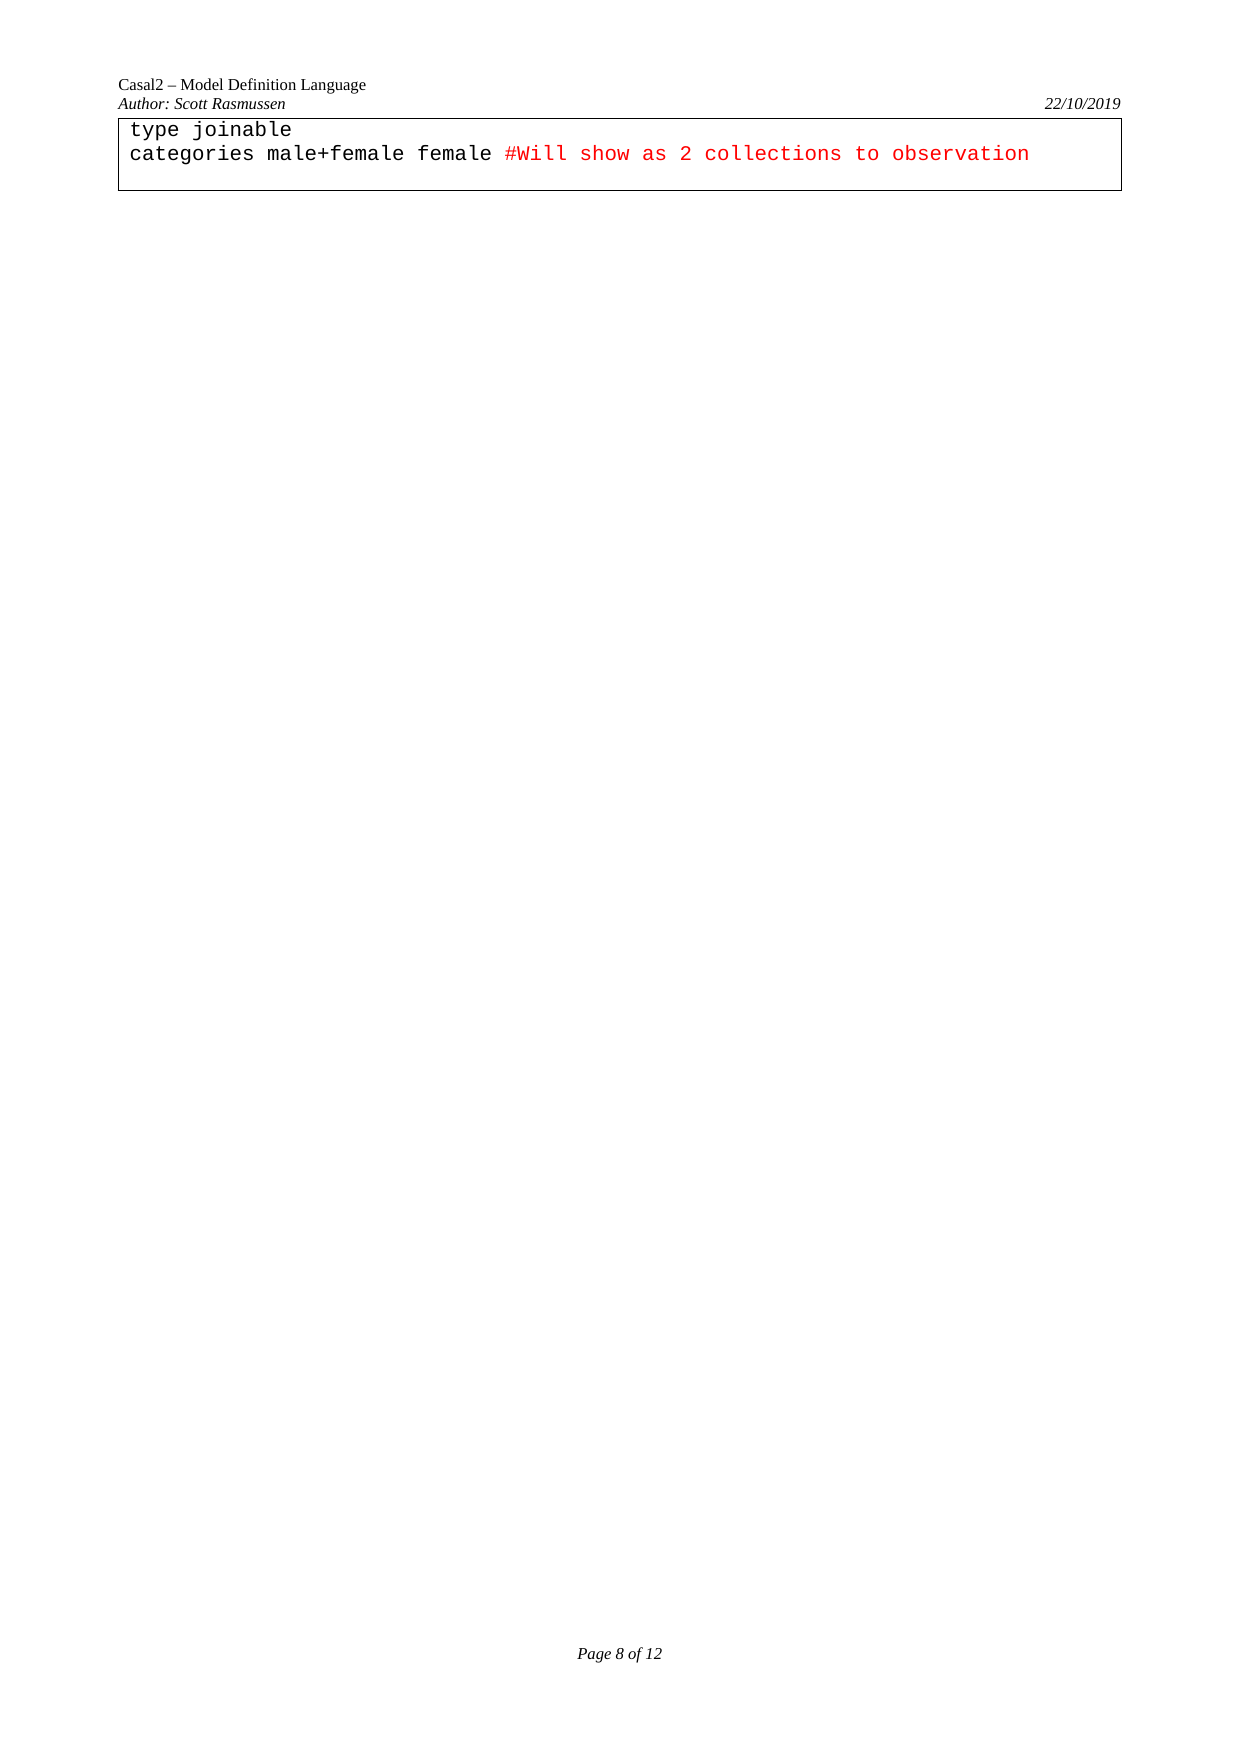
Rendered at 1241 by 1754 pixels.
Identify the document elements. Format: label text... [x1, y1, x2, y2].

table_header type joinable categories male+female female #Will show as 2 collections to observation [119, 119, 1121, 190]
